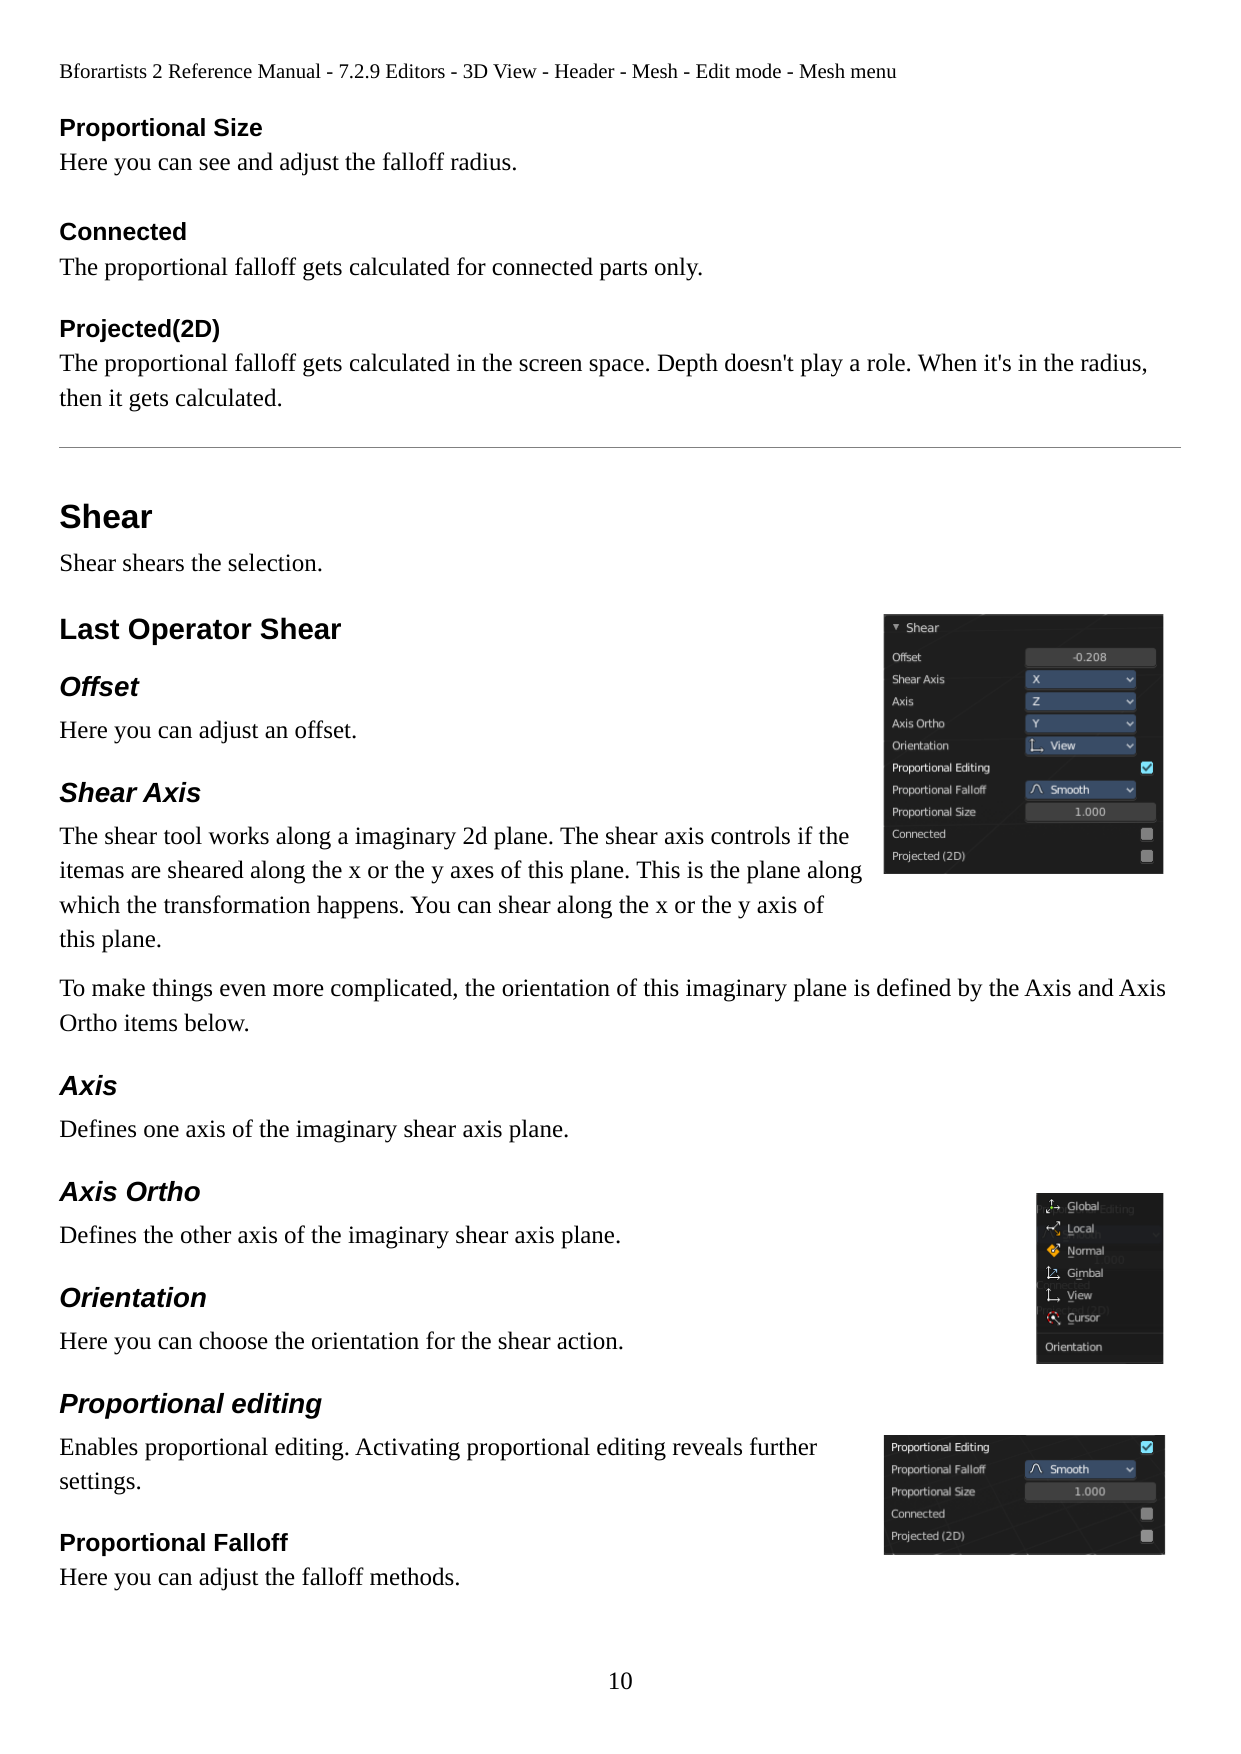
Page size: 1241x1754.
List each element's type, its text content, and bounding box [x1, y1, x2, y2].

subtitle Projected(2D) [59, 314, 1181, 342]
subtitle Connected [59, 217, 1181, 246]
text To make things even more complicated, the orientation of this imaginary plane is defined by the Axis and Axis Ortho items below. [59, 973, 1181, 1037]
subtitle Offset [59, 671, 883, 702]
text Here you can choose the orientation for the shear action. [59, 1326, 1036, 1354]
text Defines the other axis of the imaginary shear axis plane. [59, 1220, 1036, 1248]
subtitle Axis [59, 1069, 1181, 1101]
subtitle Proportional Falloff [59, 1528, 1181, 1556]
text Here you can see and adjust the falloff radius. [59, 147, 1181, 176]
picture [883, 1435, 1166, 1555]
picture [1036, 1193, 1164, 1364]
subtitle Last Operator Shear [59, 612, 1181, 646]
subtitle [1164, 671, 1181, 702]
text Defines one axis of the imaginary shear axis plane. [59, 1114, 1181, 1143]
subtitle Proportional Size [59, 113, 1181, 141]
subtitle Shear Axis [59, 777, 883, 808]
text Here you can adjust an offset. [59, 715, 883, 744]
text The proportional falloff gets calculated in the screen space. Depth doesn't play a role. When it's in the radius, then it gets calculated. [59, 348, 1181, 412]
picture [883, 614, 1164, 874]
text The shear tool works along a imaginary 2d plane. The shear axis controls if the itemas are sheared along the x or the y axes of this plane. This is the plane along which the transformation happens. You can shear along the x or the y axis of this plane. [59, 821, 1181, 953]
subtitle Proportional editing [59, 1387, 1181, 1419]
text Here you can adjust the falloff methods. [59, 1562, 1181, 1591]
text Enables proportional editing. Activating proportional editing reveals further settings. [59, 1432, 1181, 1495]
subtitle Shear [59, 497, 1181, 536]
subtitle Axis Ortho [59, 1175, 1181, 1207]
subtitle [1164, 777, 1181, 808]
text The proportional falloff gets calculated for connected parts only. [59, 252, 1181, 281]
subtitle Orientation [59, 1281, 1036, 1313]
text Shear shears the selection. [59, 548, 1181, 577]
subtitle [1164, 1281, 1181, 1313]
